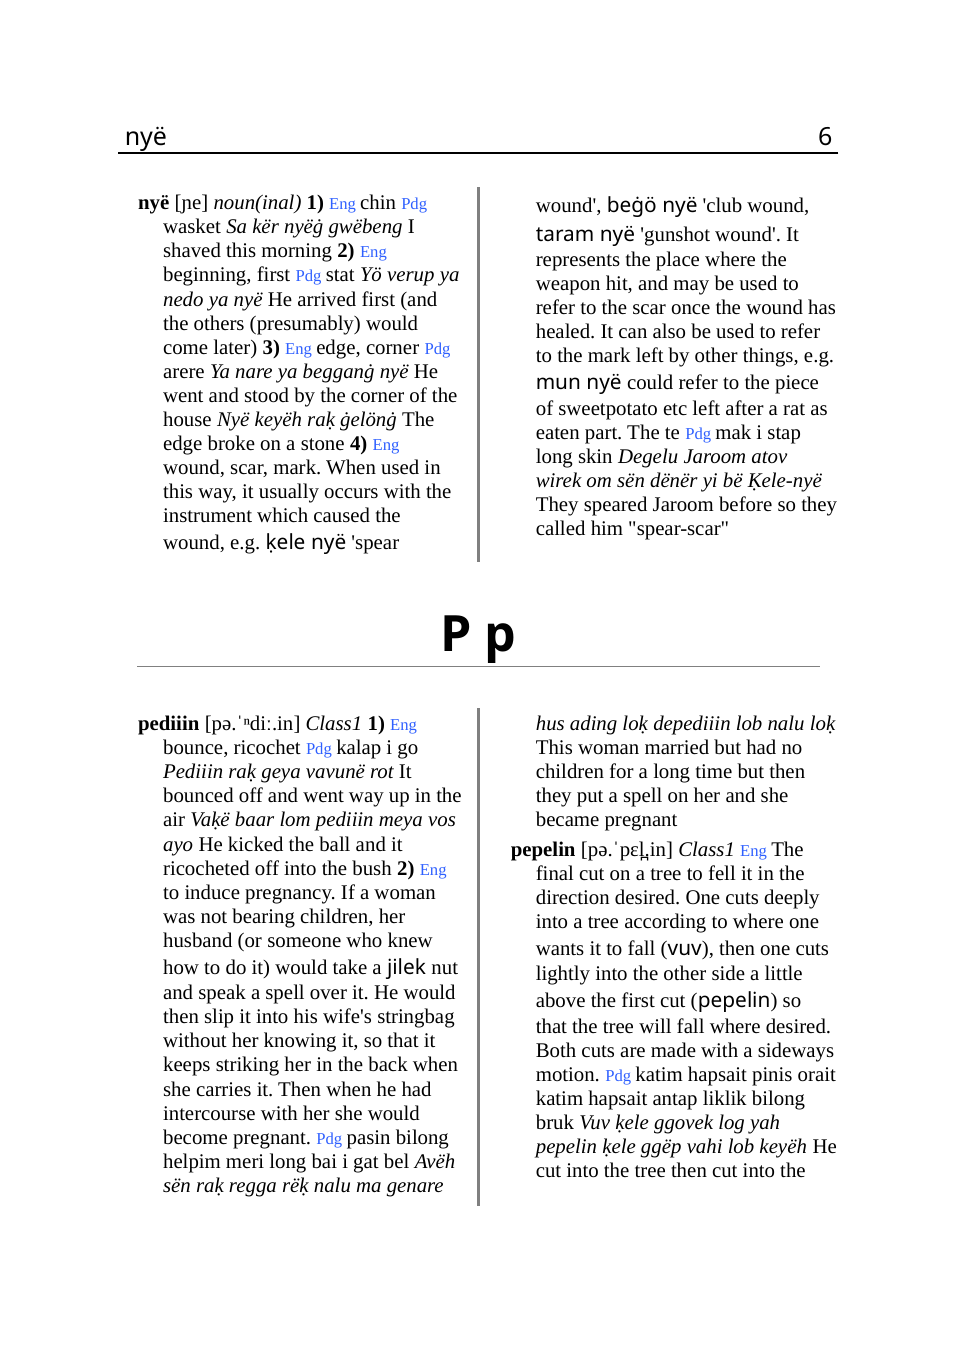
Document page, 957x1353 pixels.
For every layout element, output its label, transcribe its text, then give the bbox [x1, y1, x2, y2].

text pepelin [pə.ˈpɛl̪.in] Class1 Eng The final cut on a tree to fell it in the direction desired. One cuts deeply into a tree according to where one wants it to fall (vuv), then one cuts lightly into the other side a little above the first cut (pepelin) so that the tree will fall where desired. Both cuts are made with a sideways motion. Pdg katim hapsait pinis orait katim hapsait antap liklik bilong bruk Vuv ḳele ggovek log yah pepelin ḳele ggëp vahi lob keyëh He cut into the tree then cut into the [492, 833, 837, 1186]
text P p [137, 598, 820, 666]
text hus ading loḳ depediiin lob nalu loḳ This woman married but had no children for a long time but then they put a spell on her and she became pregnant [492, 709, 837, 833]
text nyë [ɲe] noun(inal) 1) Eng chin Pdg wasket Sa kër nyëġ gwëbeng I shaved this morning 2) Eng beginning, first Pdg stat Yö verup ya nedo ya nyë He arrived first (and the others (presumably) would come later) 3) Eng edge, corner Pdg arere Ya nare ya begganġ nyë He went and stood by the corner of the house Nyë keyëh raḳ ġelönġ The edge broke on a stone 4) Eng wound, scar, mark. When used in this way, it usually occurs with the instrument which caused the wound, e.g. ḳele nyë 'spear [119, 188, 465, 560]
text pediiin [pə.ˈⁿdiː.in] Class1 1) Eng bounce, ricochet Pdg kalap i go Pediiin raḳ geya vavunë rot It bounced off and went way up in the air Vaḳë baar lom pediiin meya vos ayo He kicked the ball and it ricocheted off into the bush 2) Eng to induce pregnancy. If a woman was not bearing children, her husband (or someone who knew how to do it) would take a jilek nut and speak a spell over it. He would then slip it into his wife's stringbag without her knowing it, so that it keeps striking her in the back when she carries it. Then when he had intercourse with her she would become pregnant. Pdg pasin bilong helpim meri long bai i gat bel Avëh sën raḳ regga rëḳ nalu ma genare [119, 709, 465, 1201]
text wound', beġö nyë 'club wound, taram nyë 'gunshot wound'. It represents the place where the weapon hit, and may be used to refer to the scar once the wound has healed. It can also be used to refer to the mark left by other things, e.g. mun nyë could refer to the piece of sweetpotato etc left after a rat as eaten part. The te Pdg mak i stap long skin Degelu Jaroom atov wirek om sën dënër yi bë Ḳele-nyë They speared Jaroom before so they called him "spear-scar" [492, 188, 837, 544]
